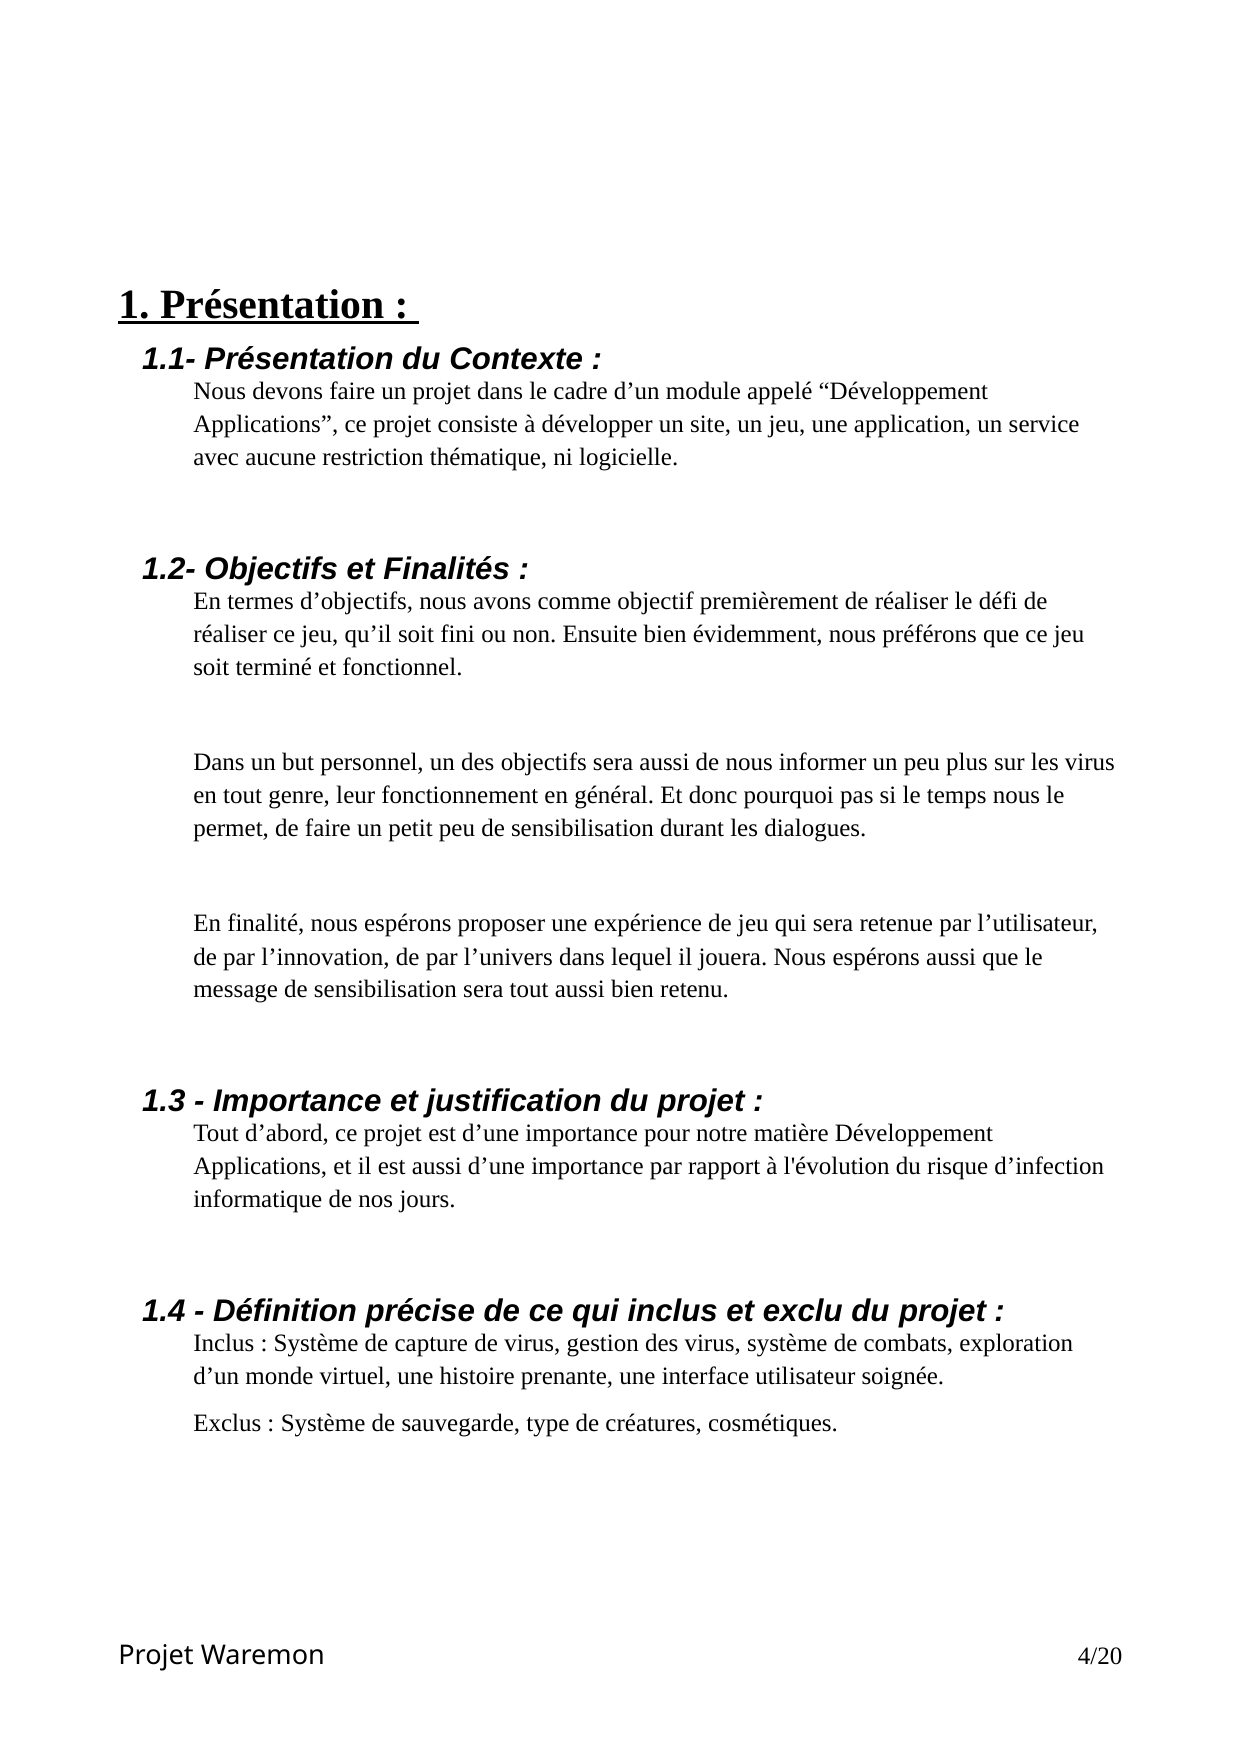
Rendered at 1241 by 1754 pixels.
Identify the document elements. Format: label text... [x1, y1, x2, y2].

text Dans un but personnel, un des objectifs sera aussi de nous informer un peu plus sur les virus en tout genre, leur fonctionnement en général. Et donc pourquoi pas si le temps nous le permet, de faire un petit peu de sensibilisation durant les dialogues. [193, 747, 1122, 842]
text En termes d’objectifs, nous avons comme objectif premièrement de réaliser le défi de réaliser ce jeu, qu’il soit fini ou non. Ensuite bien évidemment, nous préférons que ce jeu soit terminé et fonctionnel. [193, 586, 1122, 681]
text Exclus : Système de sauvegarde, type de créatures, cosmétiques. [193, 1408, 1122, 1437]
subtitle 1.2- Objectifs et Finalités : [142, 550, 1122, 586]
subtitle 1.1- Présentation du Contexte : [142, 340, 1122, 376]
subtitle 1.3 - Importance et justification du projet : [142, 1082, 1122, 1118]
subtitle 1. Présentation : [118, 280, 1122, 328]
text Nous devons faire un projet dans le cadre d’un module appelé “Développement Applications”, ce projet consiste à développer un site, un jeu, une application, un service avec aucune restriction thématique, ni logicielle. [193, 376, 1122, 471]
text En finalité, nous espérons proposer une expérience de jeu qui sera retenue par l’utilisateur, de par l’innovation, de par l’univers dans lequel il jouera. Nous espérons aussi que le message de sensibilisation sera tout aussi bien retenu. [193, 908, 1122, 1003]
text Inclus : Système de capture de virus, gestion des virus, système de combats, exploration d’un monde virtuel, une histoire prenante, une interface utilisateur soignée. [193, 1328, 1122, 1390]
subtitle 1.4 - Définition précise de ce qui inclus et exclu du projet : [142, 1292, 1122, 1328]
text Tout d’abord, ce projet est d’une importance pour notre matière Développement Applications, et il est aussi d’une importance par rapport à l'évolution du risque d’infection informatique de nos jours. [193, 1118, 1122, 1213]
